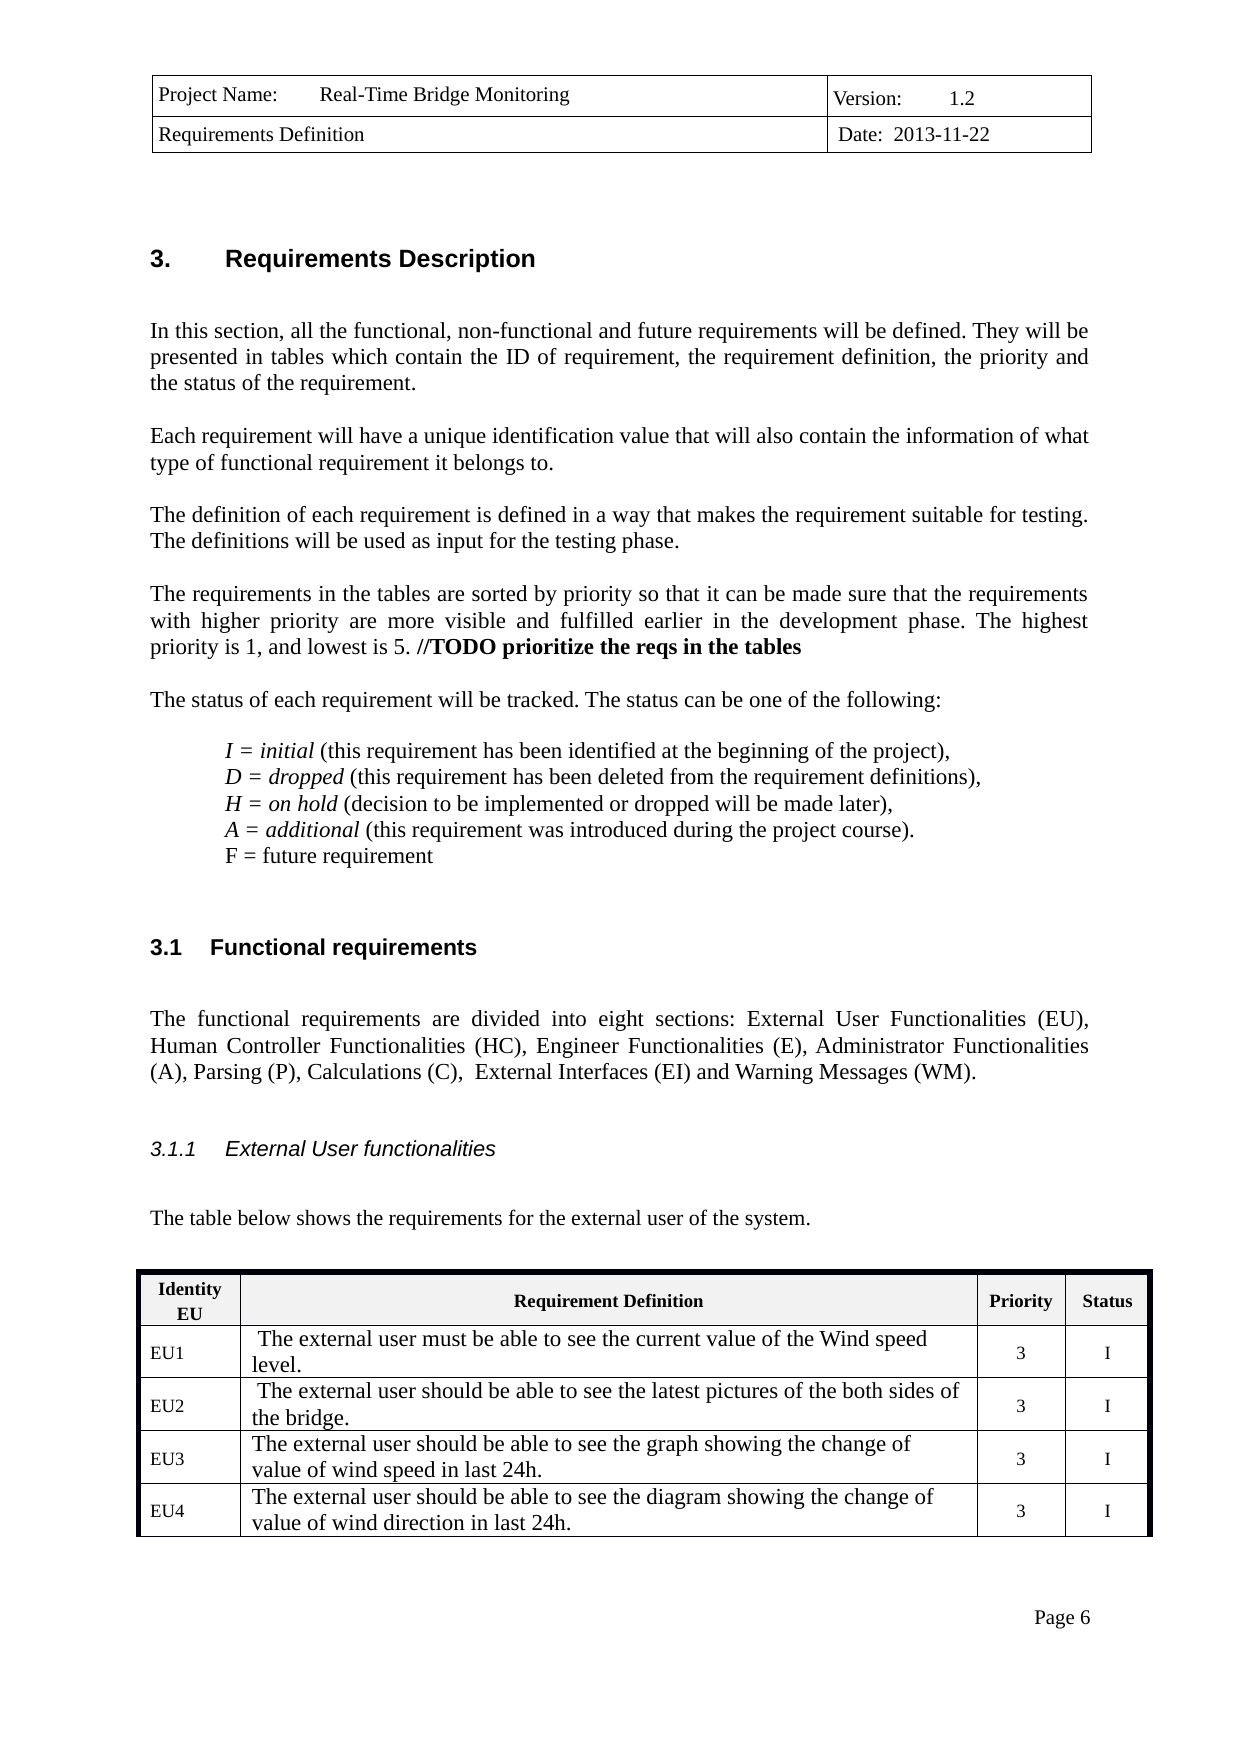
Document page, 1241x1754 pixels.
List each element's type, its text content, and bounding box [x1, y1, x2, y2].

table_cell The external user must be able to see the current value of the Wind speed level. [241, 1326, 977, 1377]
text The definition of each requirement is defined in a way that makes the requirement suitable for testing. The definitions will be used as input for the testing phase. [150, 501, 1090, 554]
table_header Identity EU [141, 1275, 240, 1324]
table_cell EU4 [141, 1484, 240, 1536]
text The table below shows the requirements for the external user of the system. [150, 1205, 1090, 1230]
table_cell 3 [978, 1431, 1065, 1483]
table_cell I [1066, 1326, 1147, 1377]
table_cell 3 [978, 1484, 1065, 1536]
table_header Status [1066, 1275, 1147, 1324]
text The requirements in the tables are sorted by priority so that it can be made sure that the requirements with higher priority are more visible and fulfilled earlier in the development phase. The highest priority is 1, and lowest is 5. //TODO prioritize the reqs in the tables [150, 580, 1090, 659]
text D = dropped (this requirement has been deleted from the requirement definitions), [225, 763, 1090, 790]
table_cell I [1066, 1378, 1147, 1430]
text The functional requirements are divided into eight sections: External User Functionalities (EU), Human Controller Functionalities (HC), Engineer Functionalities (E), Administrator Functionalities (A), Parsing (P), Calculations (C), External Interfaces (EI) and Warning Messages (WM). [150, 1006, 1090, 1084]
subtitle Requirements Description [150, 244, 1090, 273]
table_header Requirement Definition [241, 1275, 977, 1324]
subtitle External User functionalities [150, 1136, 1090, 1161]
table_cell I [1066, 1484, 1147, 1536]
table_cell 3 [978, 1326, 1065, 1377]
table_header Priority [978, 1275, 1065, 1324]
table_cell The external user should be able to see the graph showing the change of value of wind speed in last 24h. [241, 1431, 977, 1483]
table_cell EU1 [141, 1326, 240, 1377]
table_cell The external user should be able to see the diagram showing the change of value of wind direction in last 24h. [241, 1484, 977, 1536]
text I = initial (this requirement has been identified at the beginning of the project), [150, 737, 1090, 763]
table_cell 3 [978, 1378, 1065, 1430]
text In this section, all the functional, non-functional and future requirements will be defined. They will be presented in tables which contain the ID of requirement, the requirement definition, the priority and the status of the requirement. [150, 317, 1090, 396]
table_cell EU2 [141, 1378, 240, 1430]
text F = future requirement [225, 842, 1090, 869]
text The status of each requirement will be tracked. The status can be one of the following: [150, 686, 1090, 712]
table_cell I [1066, 1431, 1147, 1483]
text A = additional (this requirement was introduced during the project course). [225, 816, 1090, 842]
subtitle Functional requirements [150, 934, 1090, 960]
table_cell The external user should be able to see the latest pictures of the both sides of the bridge. [241, 1378, 977, 1430]
text H = on hold (decision to be implemented or dropped will be made later), [225, 790, 1090, 816]
table_cell EU3 [141, 1431, 240, 1483]
text Each requirement will have a unique identification value that will also contain the information of what type of functional requirement it belongs to. [150, 422, 1090, 475]
